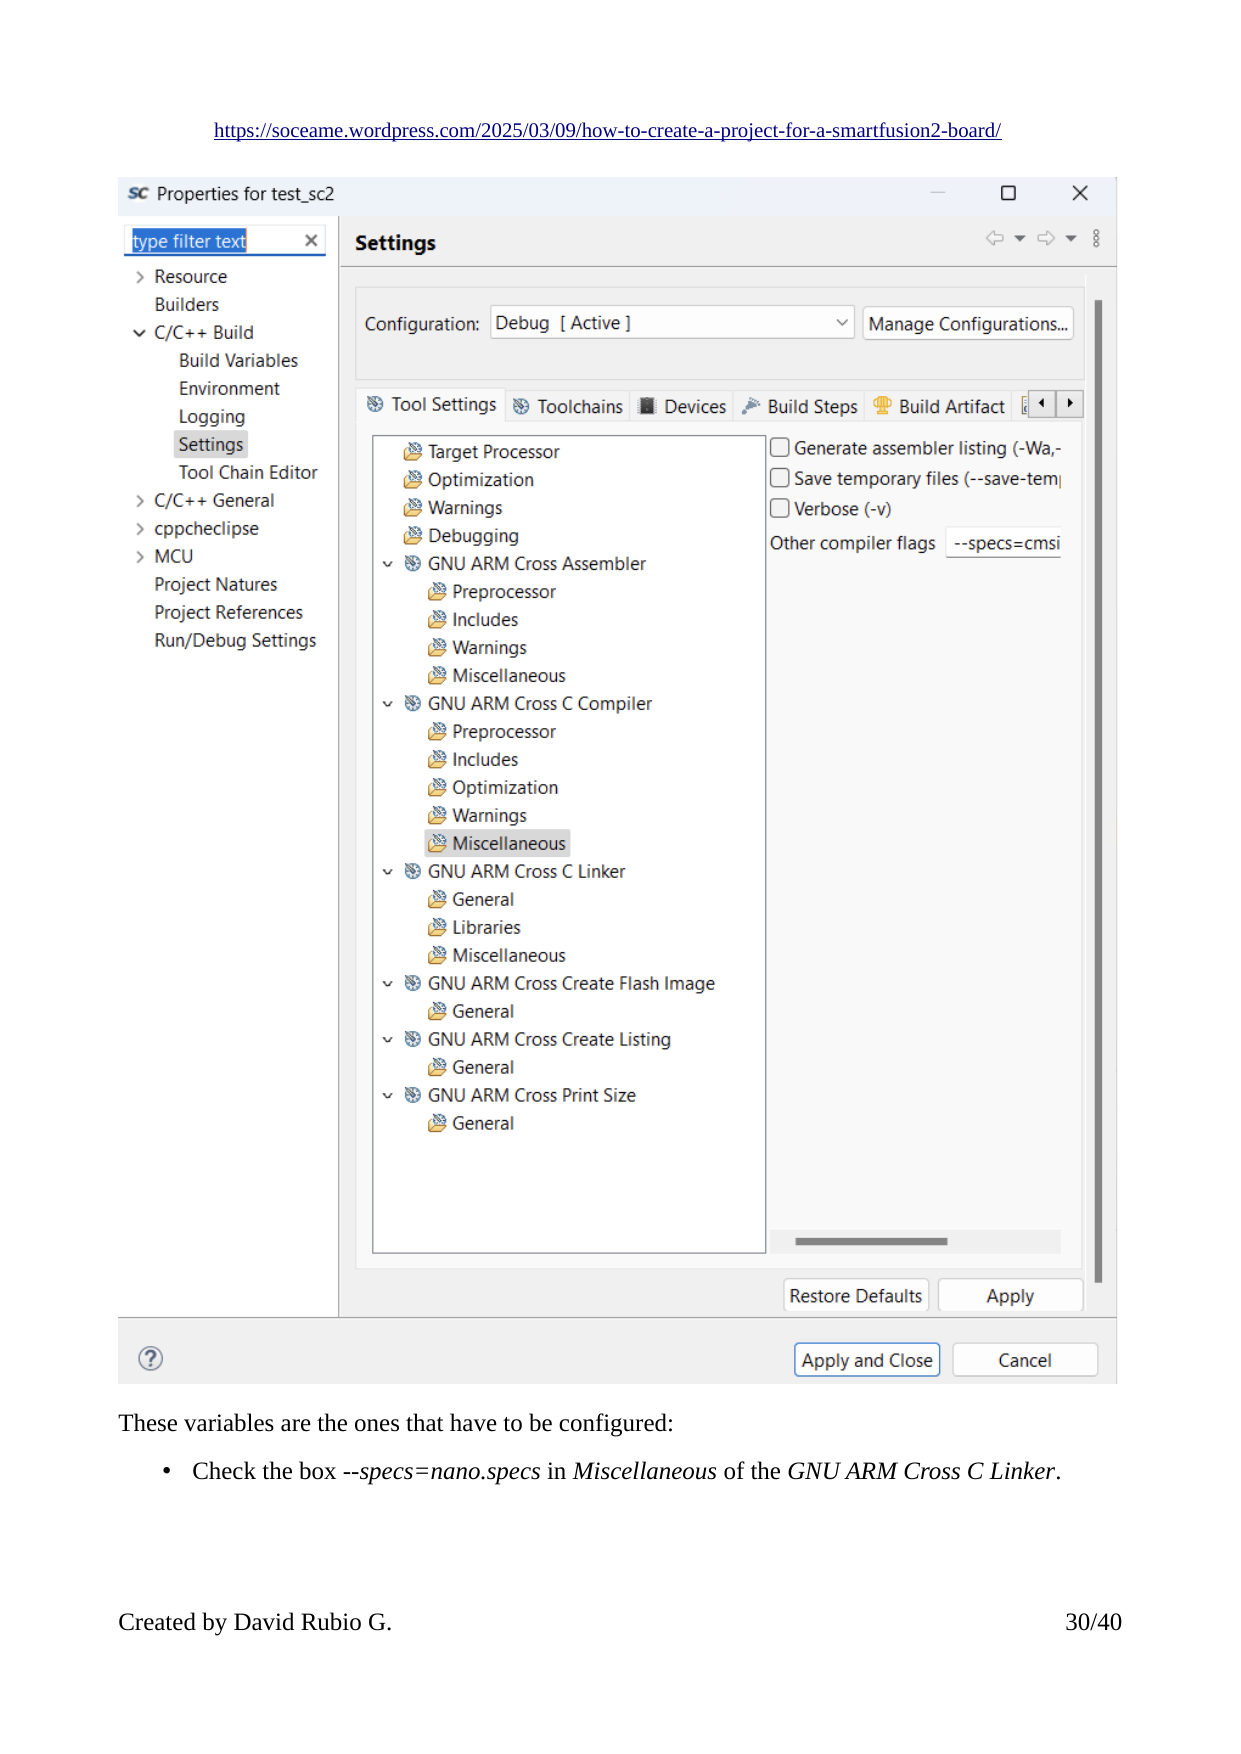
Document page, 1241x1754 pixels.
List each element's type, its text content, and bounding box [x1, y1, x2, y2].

picture [118, 177, 1118, 1384]
text These variables are the ones that have to be configured: [118, 1408, 1122, 1437]
list Check the box --specs=nano.specs in Miscellaneous of the GNU ARM Cross C Linker. [162, 1456, 1122, 1484]
